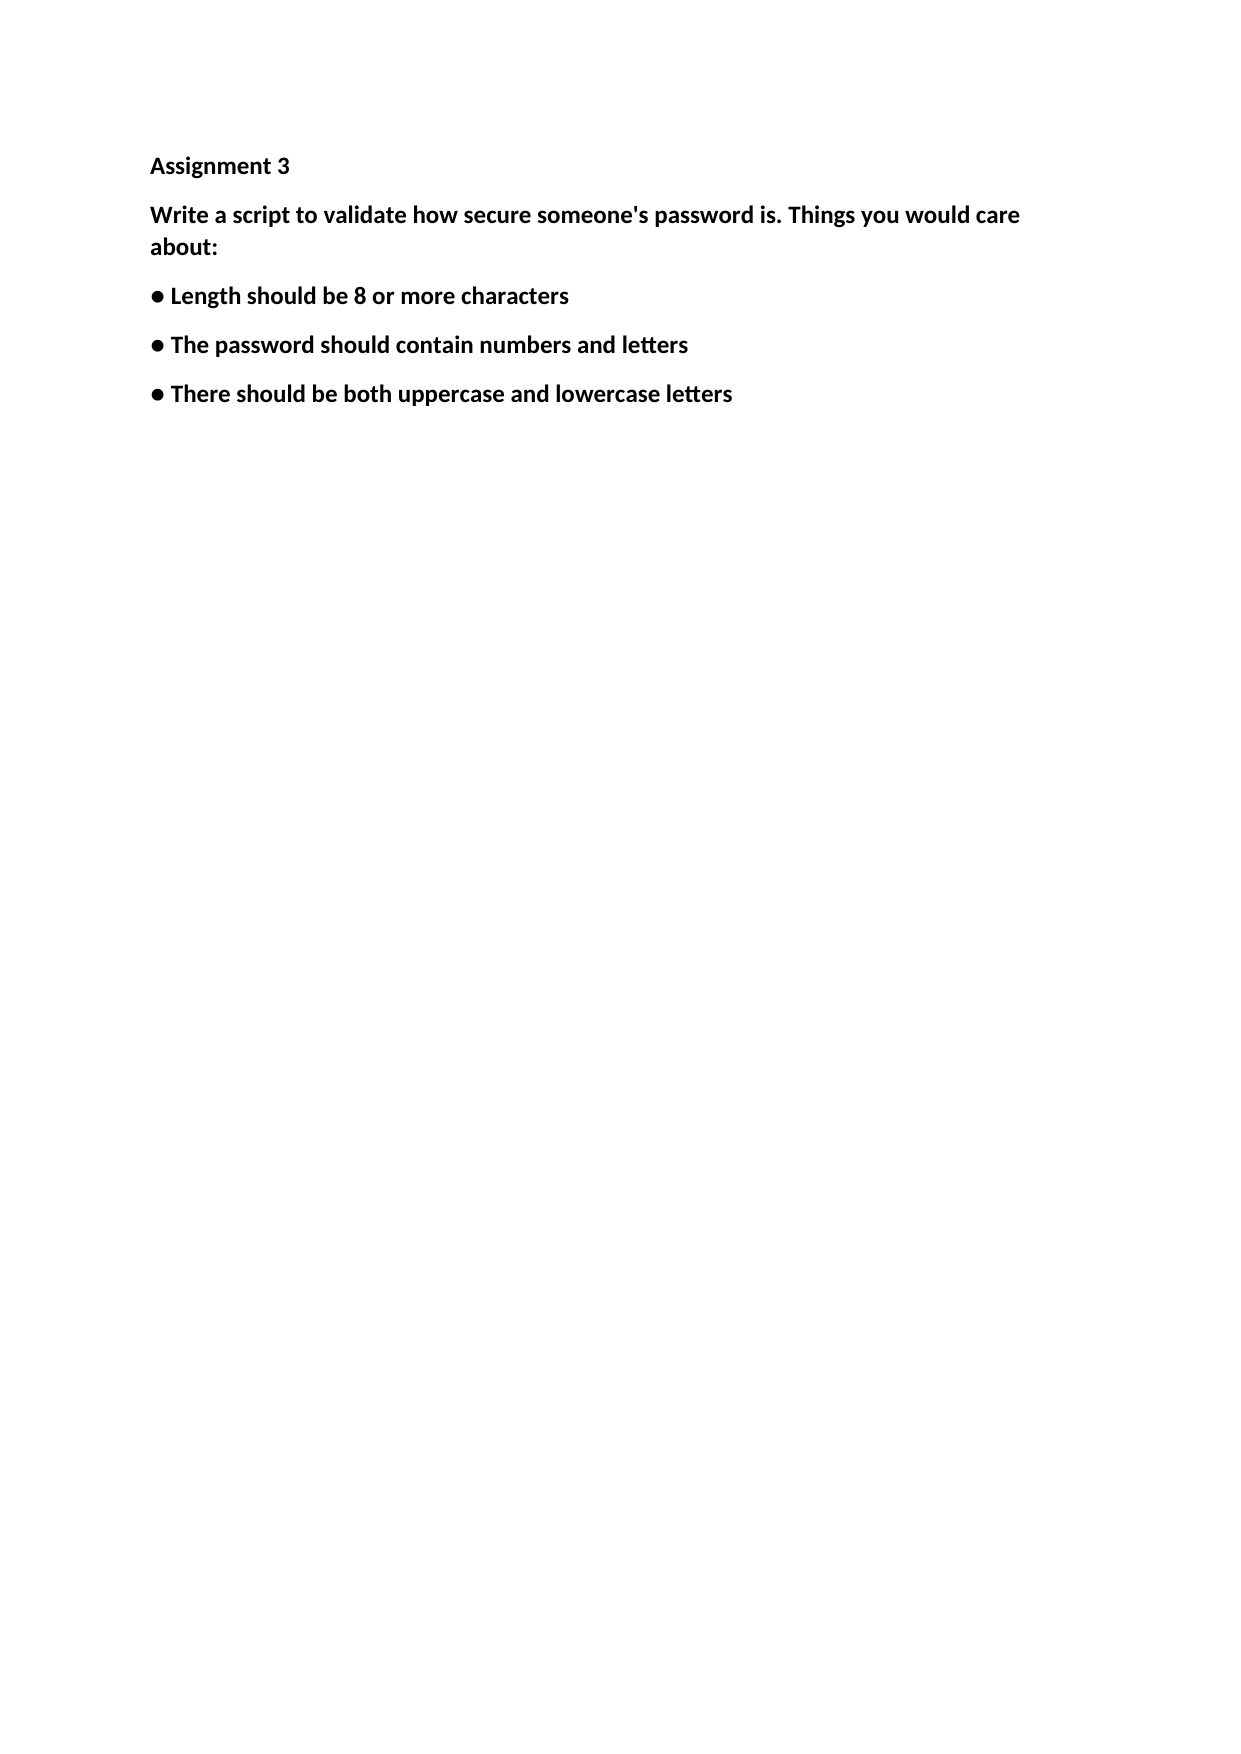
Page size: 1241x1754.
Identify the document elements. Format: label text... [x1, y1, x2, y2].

text Write a script to validate how secure someone's password is. Things you would care about: [150, 199, 1090, 262]
text ● The password should contain numbers and letters [150, 329, 1090, 360]
text ● Length should be 8 or more characters [150, 280, 1090, 311]
text ● There should be both uppercase and lowercase letters [150, 378, 1090, 409]
text Assignment 3 [150, 150, 1090, 181]
